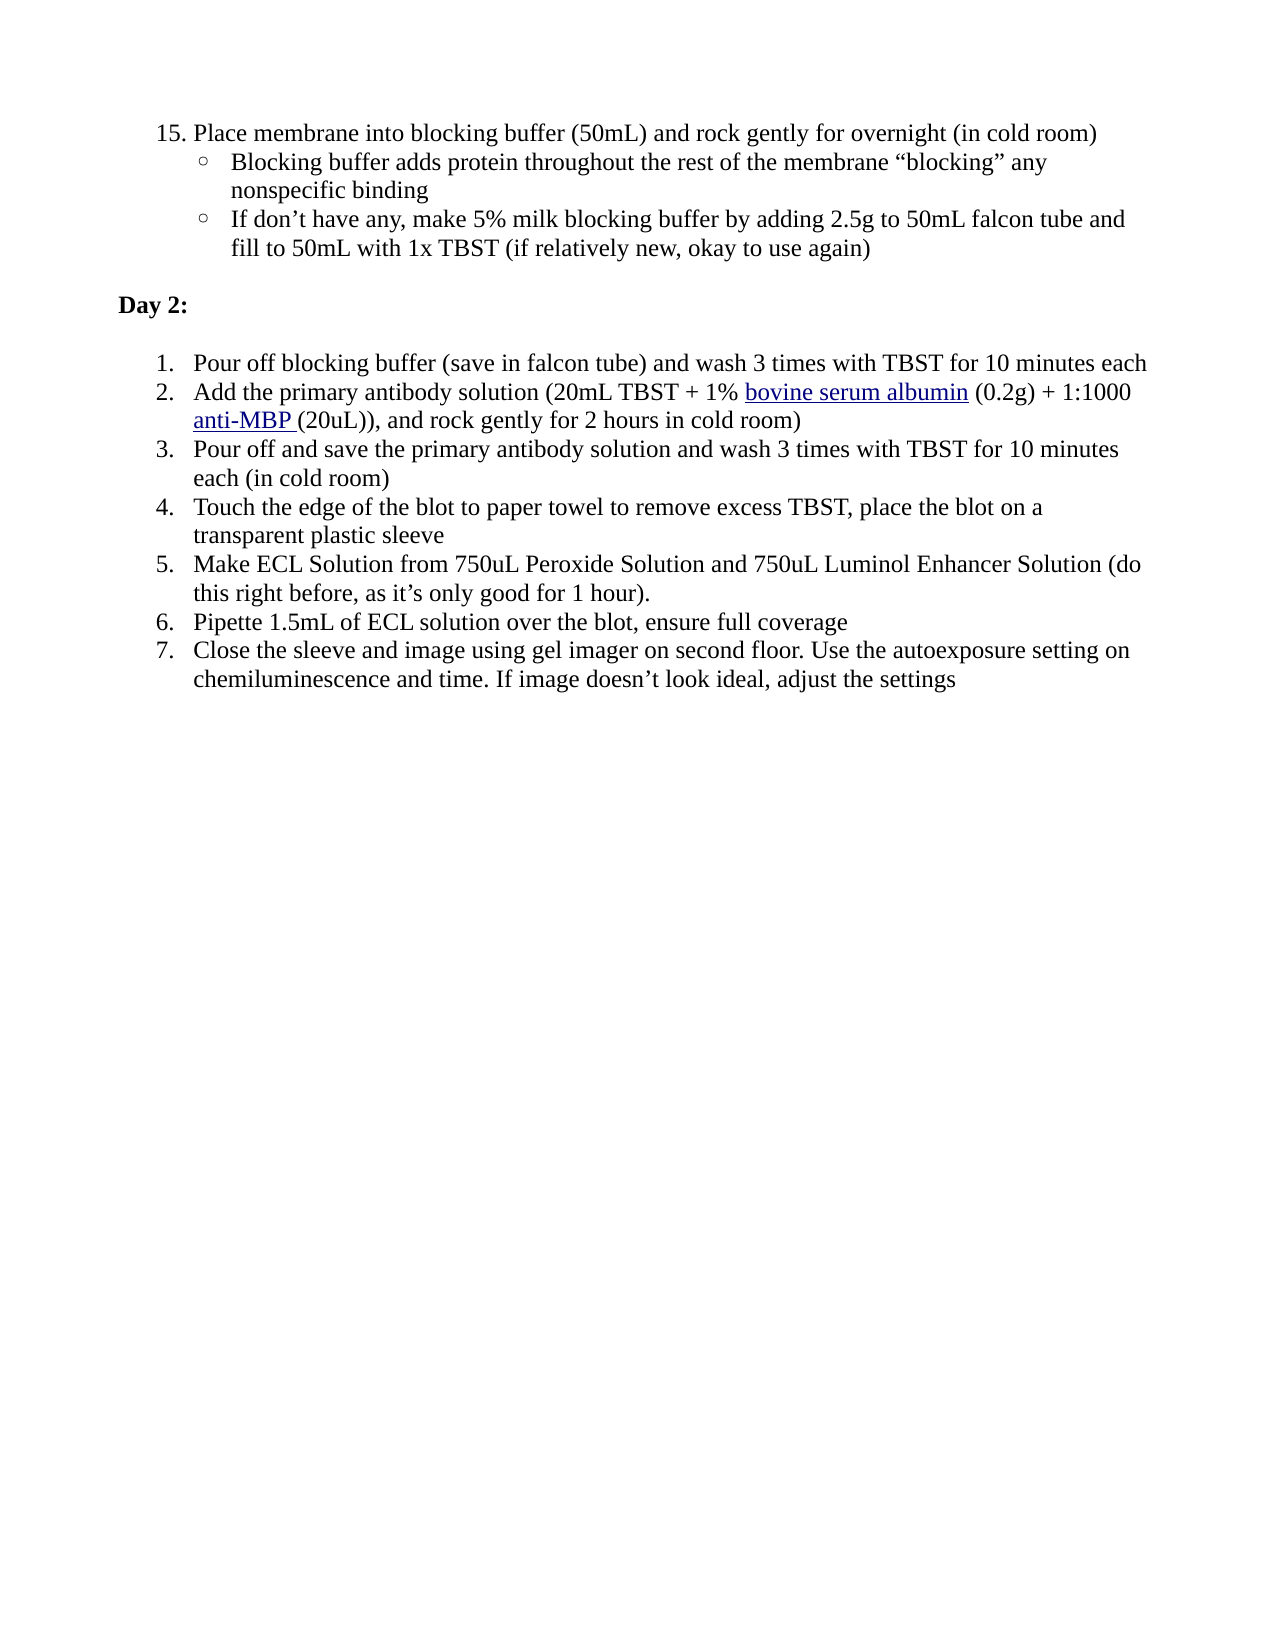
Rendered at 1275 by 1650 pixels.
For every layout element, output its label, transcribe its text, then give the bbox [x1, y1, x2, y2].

list Pour off blocking buffer (save in falcon tube) and wash 3 times with TBST for 10 minutes each [156, 348, 1157, 377]
list Place membrane into blocking buffer (50mL) and rock gently for overnight (in cold room) [156, 118, 1157, 147]
list Touch the edge of the blot to paper towel to remove excess TBST, place the blot on a transparent plastic sleeve [156, 492, 1157, 549]
list Pipette 1.5mL of ECL solution over the blot, ensure full coverage [156, 607, 1157, 636]
list Close the sleeve and image using gel imager on second floor. Use the autoexposure setting on chemiluminescence and time. If image doesn’t look ideal, adjust the settings [156, 636, 1157, 693]
list Make ECL Solution from 750uL Peroxide Solution and 750uL Luminol Enhancer Solution (do this right before, as it’s only good for 1 hour). [156, 549, 1157, 607]
text Day 2: [118, 291, 1157, 319]
list If don’t have any, make 5% milk blocking buffer by adding 2.5g to 50mL falcon tube and fill to 50mL with 1x TBST (if relatively new, okay to use again) [193, 204, 1157, 262]
list Blocking buffer adds protein throughout the rest of the membrane “blocking” any nonspecific binding [193, 147, 1157, 204]
list Add the primary antibody solution (20mL TBST + 1% bovine serum albumin (0.2g) + 1:1000 anti-MBP (20uL)), and rock gently for 2 hours in cold room) [156, 377, 1157, 434]
list Pour off and save the primary antibody solution and wash 3 times with TBST for 10 minutes each (in cold room) [156, 434, 1157, 492]
